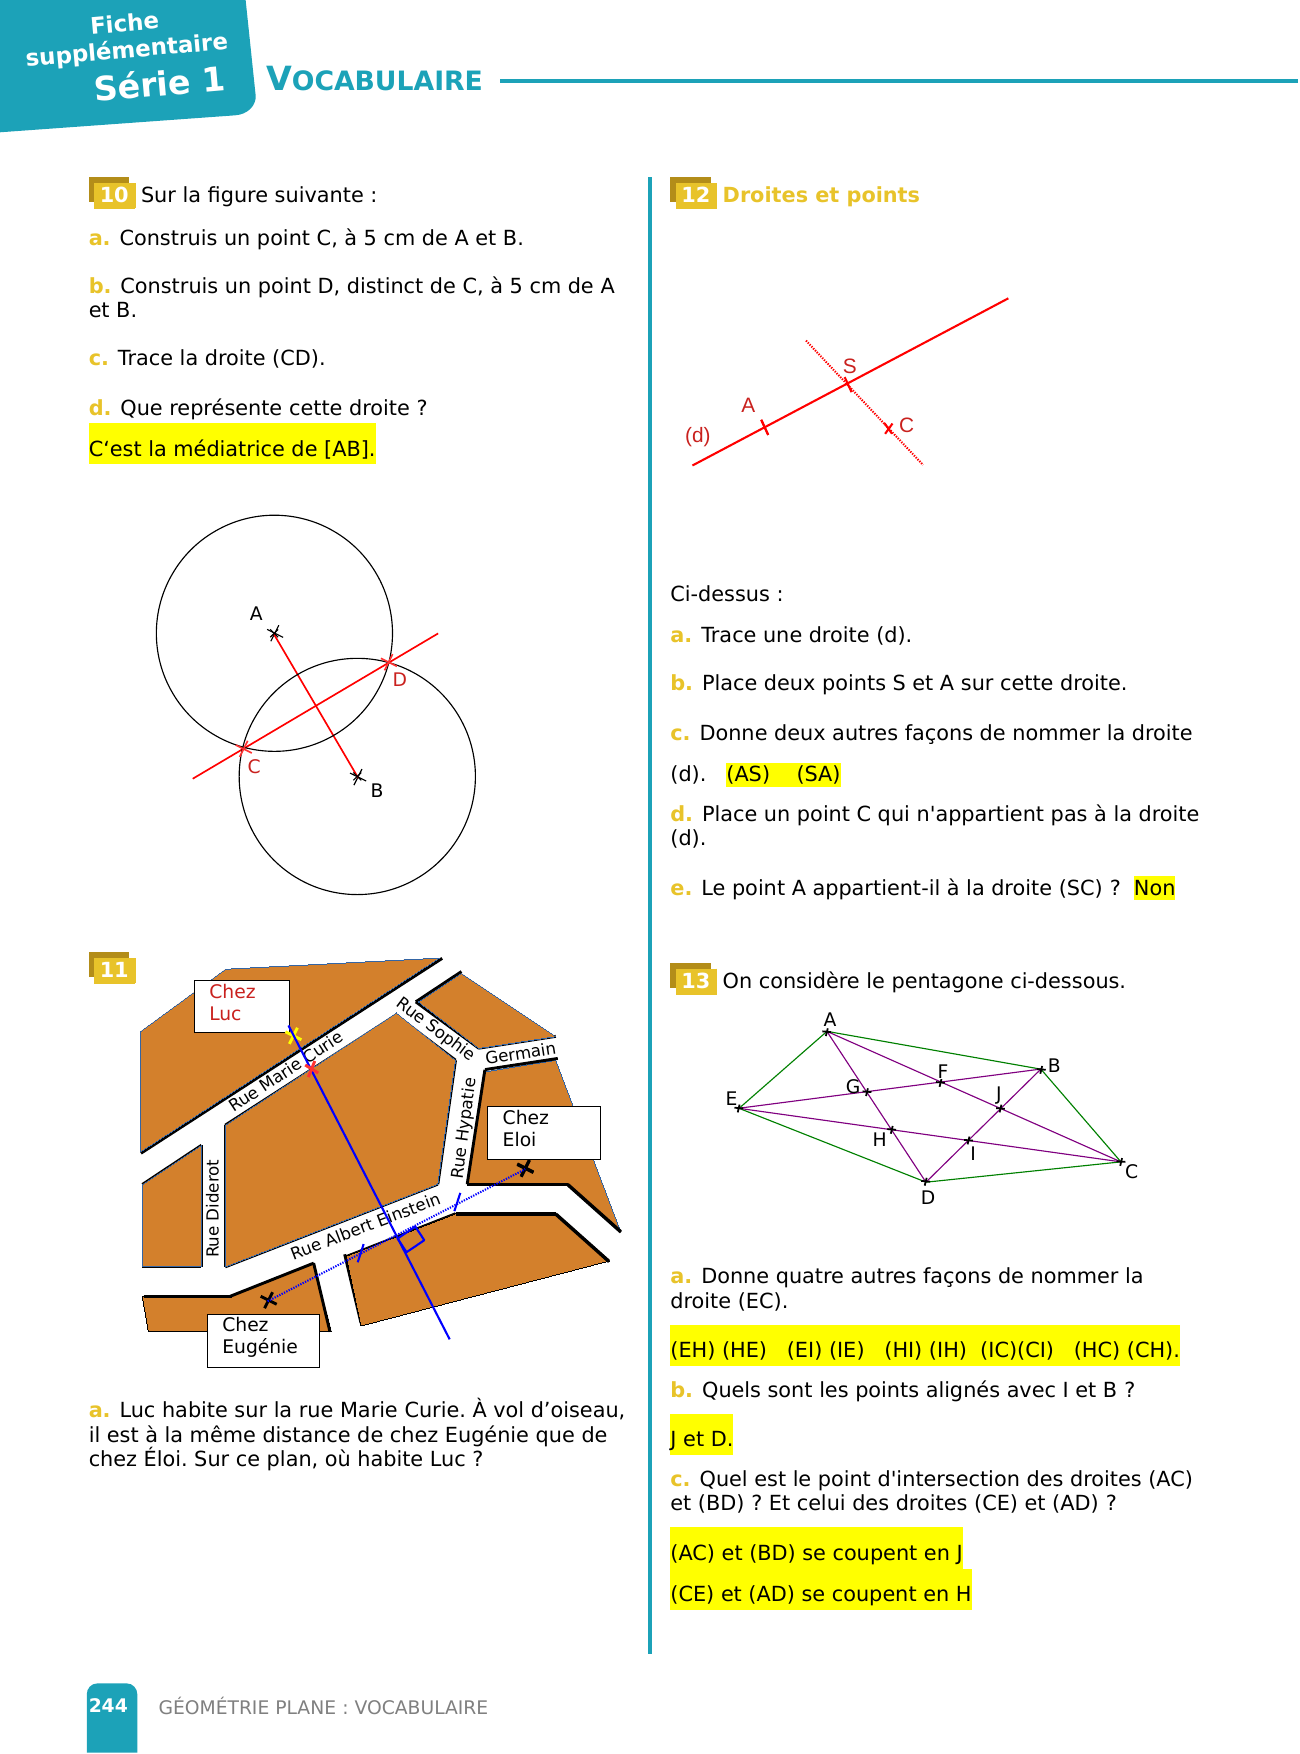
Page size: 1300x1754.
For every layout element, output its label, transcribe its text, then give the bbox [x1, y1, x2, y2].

subtitle Ci-dessus : [670, 582, 1205, 606]
list Luc habite sur la rue Marie Curie. À vol d’oiseau, il est à la même distance de chez Eugénie que de chez Éloi. Sur ce plan, où habite Luc ? [88, 1398, 629, 1471]
subtitle Droites et points [711, 177, 1211, 208]
subtitle Sur la figure suivante : [129, 177, 629, 208]
list Construis un point C, à 5 cm de A et B. [88, 226, 629, 250]
list Que représente cette droite ? [88, 382, 629, 423]
list Place deux points S et A sur cette droite. [670, 671, 1211, 696]
text (EH) (HE) (EI) (IE) (HI) (IH) (IC)(CI) (HC) (CH). [1180, 1325, 1211, 1366]
text (AC) et (BD) se coupent en J [963, 1527, 1211, 1569]
subtitle On considère le pentagone ci-dessous. [711, 963, 1211, 994]
list Donne quatre autres façons de nommer la droite (EC). [670, 1264, 1211, 1313]
list Trace la droite (CD). [88, 346, 629, 370]
list Le point A appartient-il à la droite (SC) ? Non [670, 862, 1211, 903]
list Donne deux autres façons de nommer la droite (d). (AS) (SA) [670, 707, 1211, 790]
list Place un point C qui n'appartient pas à la droite (d). [670, 802, 1211, 850]
list C‘est la médiatrice de [AB]. [376, 423, 629, 464]
text (CE) et (AD) se coupent en H [972, 1569, 1211, 1610]
list Quel est le point d'intersection des droites (AC) et (BD) ? Et celui des droites (CE) et (AD) ? [670, 1467, 1211, 1516]
list Construis un point D, distinct de C, à 5 cm de A et B. [88, 274, 629, 322]
list Trace une droite (d). [670, 623, 1211, 648]
list Quels sont les points alignés avec I et B ? [670, 1378, 1211, 1402]
text J et D. [733, 1414, 1211, 1455]
